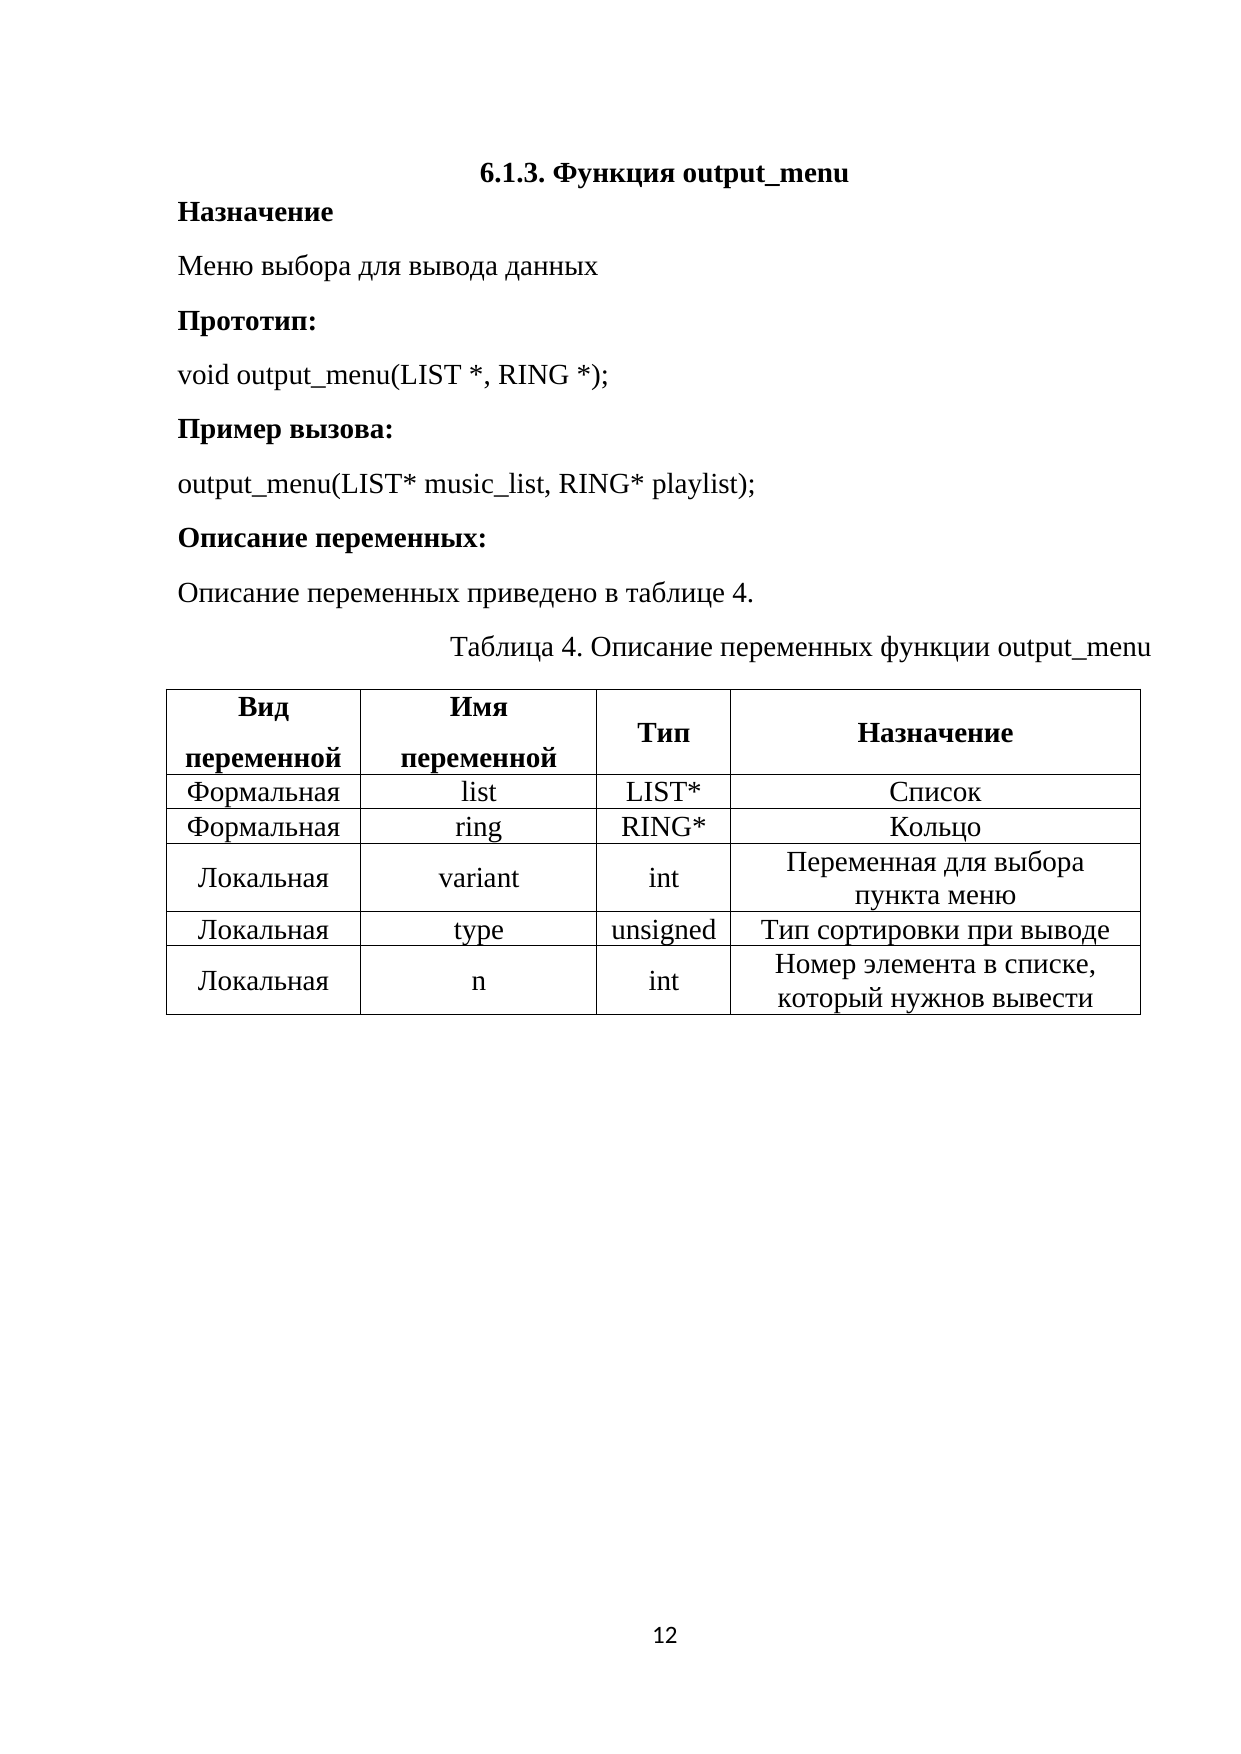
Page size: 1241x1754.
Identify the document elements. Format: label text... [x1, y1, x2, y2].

table_header Имя переменной [361, 690, 596, 773]
subtitle 6.1.3. Функция output_menu [177, 156, 1152, 189]
table_cell unsigned [597, 912, 730, 945]
table_header Вид переменной [167, 690, 360, 773]
table_cell Cписок [731, 775, 1140, 808]
text Пример вызова: [177, 412, 1152, 445]
text output_menu(LIST* music_list, RING* playlist); [177, 466, 1152, 499]
table_cell RING* [597, 809, 730, 843]
table_header Назначение [731, 690, 1140, 773]
table_cell Формальная [167, 775, 360, 808]
text Описание переменных приведено в таблице 4. [177, 575, 1152, 608]
text Прототип: [177, 303, 1152, 336]
table_cell int [597, 844, 730, 911]
table_cell LIST* [597, 775, 730, 808]
table_cell Формальная [167, 809, 360, 843]
table_cell ring [361, 809, 596, 843]
table_cell Локальная [167, 946, 360, 1013]
table_cell list [361, 775, 596, 808]
table_cell Тип сортировки при выводе [731, 912, 1140, 945]
table_header Тип [597, 690, 730, 773]
text Таблица 4. Описание переменных функции output_menu [177, 629, 1152, 663]
text void output_menu(LIST *, RING *); [177, 357, 1152, 391]
text Меню выбора для вывода данных [177, 248, 1152, 282]
table_cell Кольцо [731, 809, 1140, 843]
table_cell int [597, 946, 730, 1013]
text Назначение [177, 194, 1152, 228]
table_cell Локальная [167, 912, 360, 945]
table_cell variant [361, 844, 596, 911]
table_cell Номер элемента в списке, который нужнов вывести [731, 946, 1140, 1013]
table_cell Переменная для выбора пункта меню [731, 844, 1140, 911]
table_cell n [361, 946, 596, 1013]
text Описание переменных: [177, 520, 1152, 554]
table_cell Локальная [167, 844, 360, 911]
table_cell type [361, 912, 596, 945]
